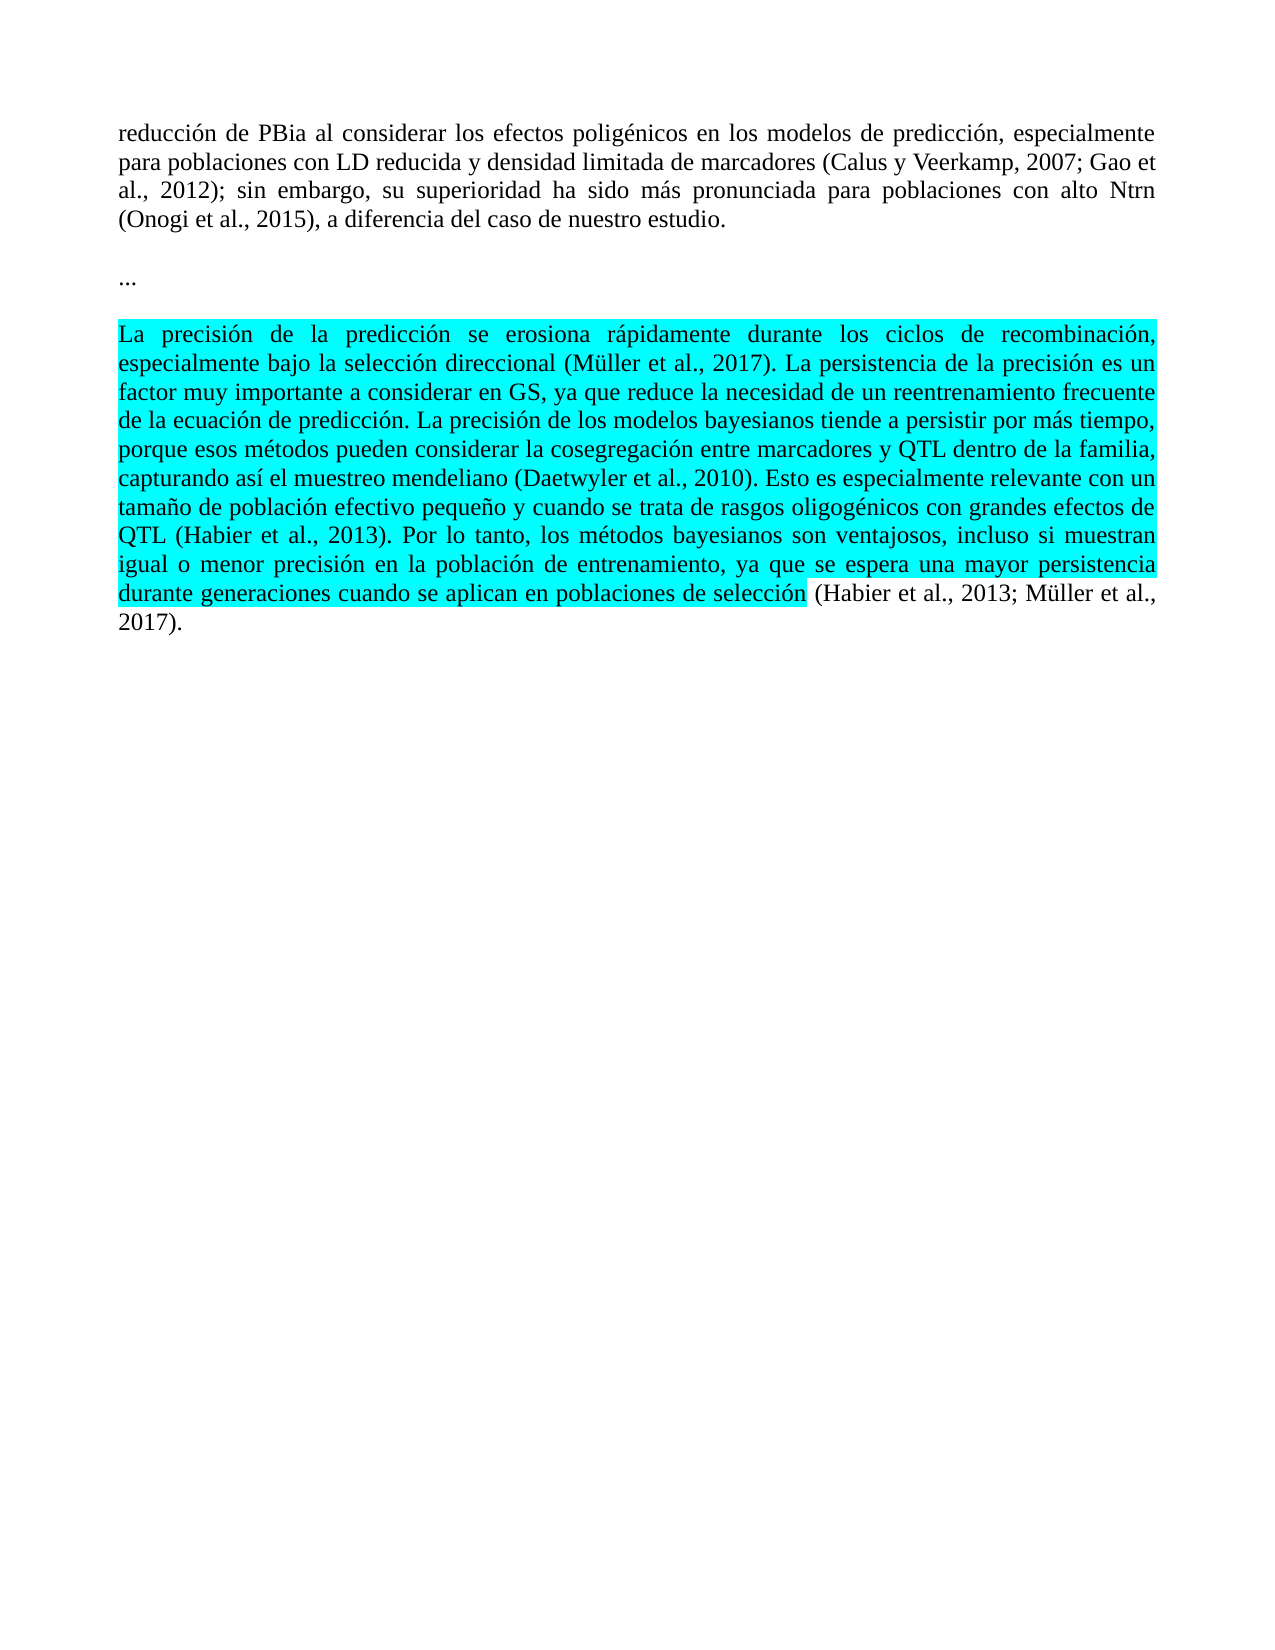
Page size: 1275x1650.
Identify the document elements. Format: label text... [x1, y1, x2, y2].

text ... [118, 262, 1157, 291]
text reducción de PBia al considerar los efectos poligénicos en los modelos de predicción, especialmente para poblaciones con LD reducida y densidad limitada de marcadores (Calus y Veerkamp, 2007; Gao et al., 2012); sin embargo, su superioridad ha sido más pronunciada para poblaciones con alto Ntrn (Onogi et al., 2015), a diferencia del caso de nuestro estudio. [118, 118, 1157, 233]
text La precisión de la predicción se erosiona rápidamente durante los ciclos de recombinación, especialmente bajo la selección direccional (Müller et al., 2017). La persistencia de la precisión es un factor muy importante a considerar en GS, ya que reduce la necesidad de un reentrenamiento frecuente de la ecuación de predicción. La precisión de los modelos bayesianos tiende a persistir por más tiempo, porque esos métodos pueden considerar la cosegregación entre marcadores y QTL dentro de la familia, capturando así el muestreo mendeliano (Daetwyler et al., 2010). Esto es especialmente relevante con un tamaño de población efectivo pequeño y cuando se trata de rasgos oligogénicos con grandes efectos de QTL (Habier et al., 2013). Por lo tanto, los métodos bayesianos son ventajosos, incluso si muestran igual o menor precisión en la población de entrenamiento, ya que se espera una mayor persistencia durante generaciones cuando se aplican en poblaciones de selección (Habier et al., 2013; Müller et al., 2017). [118, 319, 1157, 636]
